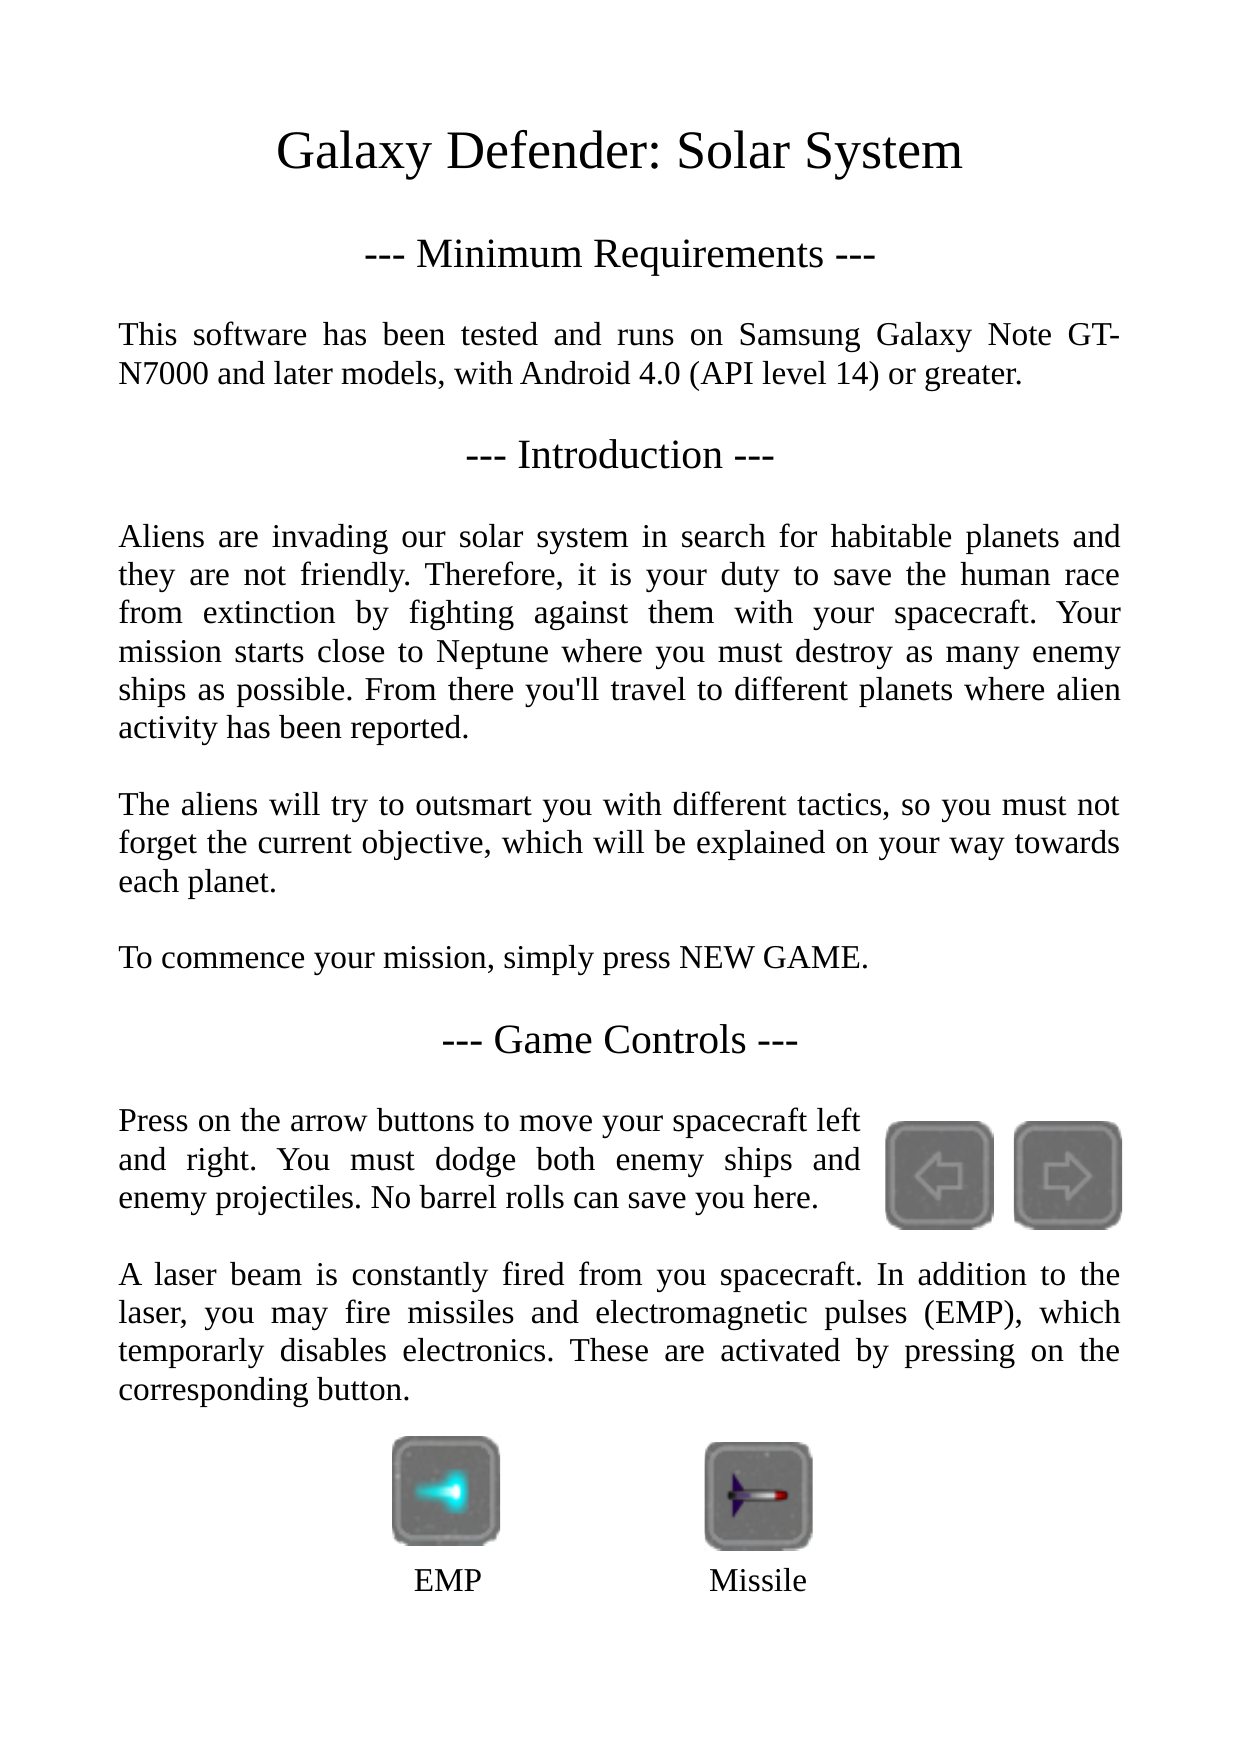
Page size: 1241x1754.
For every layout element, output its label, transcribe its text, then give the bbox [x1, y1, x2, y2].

text Galaxy Defender: Solar System [118, 118, 1122, 180]
text --- Introduction --- [118, 429, 1122, 477]
text This software has been tested and runs on Samsung Galaxy Note GT-N7000 and later models, with Android 4.0 (API level 14) or greater. [118, 314, 1122, 391]
text EMP Missile [118, 1560, 1122, 1599]
text Aliens are invading our solar system in search for habitable planets and they are not friendly. Therefore, it is your duty to save the human race from extinction by fighting against them with your spacecraft. Your mission starts close to Neptune where you must destroy as many enemy ships as possible. From there you'll travel to different planets where alien activity has been reported. [118, 516, 1122, 746]
text Press on the arrow buttons to move your spacecraft left and right. You must dodge both enemy ships and enemy projectiles. No barrel rolls can save you here. [118, 1100, 1122, 1215]
text --- Minimum Requirements --- [118, 228, 1122, 276]
picture [885, 1121, 994, 1230]
picture [704, 1442, 813, 1551]
text A laser beam is constantly fired from you spacecraft. In addition to the laser, you may fire missiles and electromagnetic pulses (EMP), which temporarly disables electronics. These are activated by pressing on the corresponding button. [118, 1254, 1122, 1407]
text The aliens will try to outsmart you with different tactics, so you must not forget the current objective, which will be explained on your way towards each planet. [118, 784, 1122, 899]
text To commence your mission, simply press NEW GAME. [118, 937, 1122, 976]
picture [392, 1436, 501, 1546]
text --- Game Controls --- [118, 1014, 1122, 1062]
picture [1013, 1121, 1123, 1230]
